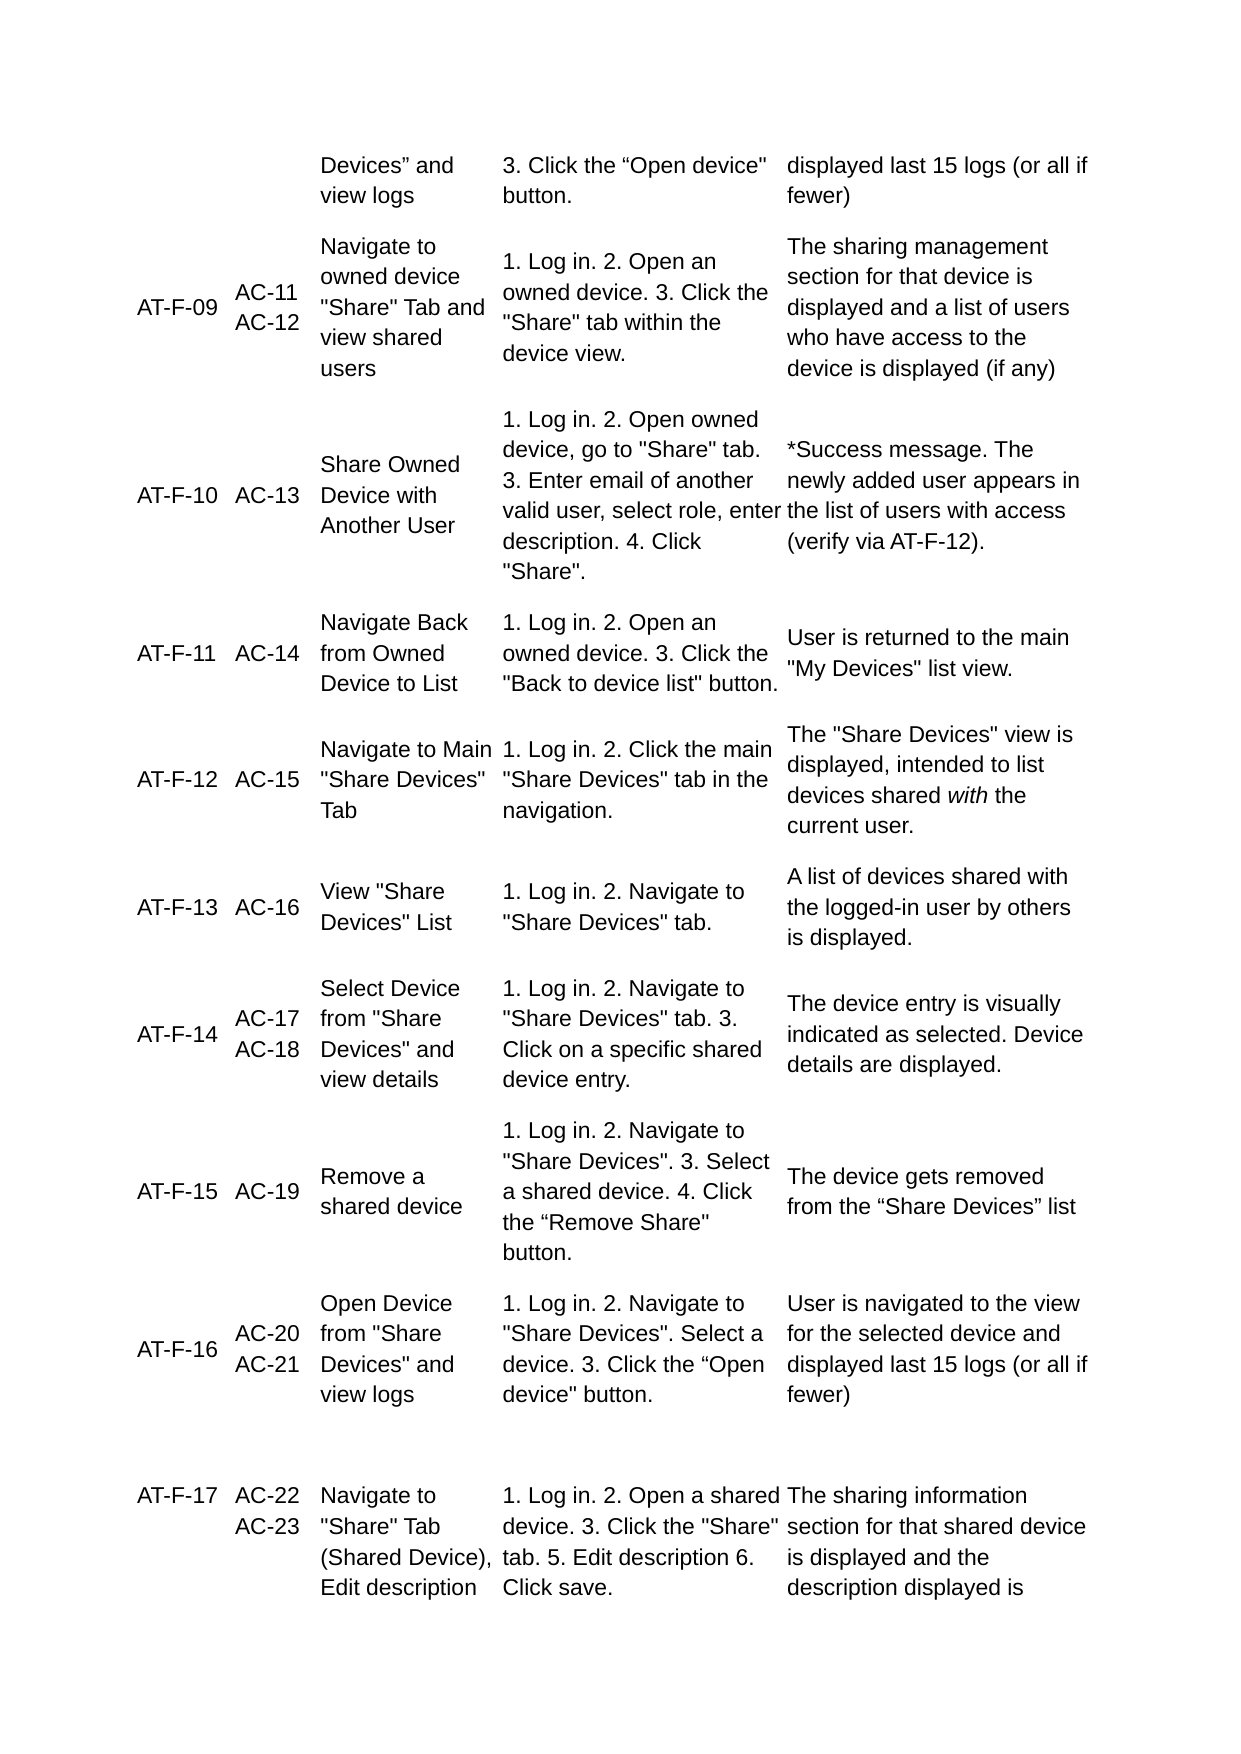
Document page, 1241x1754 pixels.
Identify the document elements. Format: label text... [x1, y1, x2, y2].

table_cell A list of devices shared with the logged-in user by others is displayed. [785, 861, 1090, 973]
table_cell 1. Log in. 2. Click the main "Share Devices" tab in the navigation. [501, 719, 785, 861]
table_cell AT-F-16 [135, 1288, 233, 1431]
table_cell [319, 1431, 501, 1481]
table_cell The "Share Devices" view is displayed, intended to list devices shared with the current user. [785, 719, 1090, 861]
table_cell AT-F-14 [135, 973, 233, 1116]
table_cell The sharing management section for that device is displayed and a list of users who have access to the device is displayed (if any) [785, 231, 1090, 404]
table_cell 1. Log in. 2. Navigate to "Share Devices". 3. Select a shared device. 4. Click the “Remove Share" button. [501, 1116, 785, 1288]
table_cell Navigate to "Share" Tab (Shared Device), Edit description [319, 1481, 501, 1602]
table_cell displayed last 15 logs (or all if fewer) [785, 150, 1090, 231]
table_cell AT-F-09 [135, 231, 233, 404]
table_cell Navigate Back from Owned Device to List [319, 608, 501, 719]
table_cell The device gets removed from the “Share Devices” list [785, 1116, 1090, 1288]
table_cell Open Device from "Share Devices" and view logs [319, 1288, 501, 1431]
table_cell [785, 1431, 1090, 1481]
table_cell AT-F-17 [135, 1481, 233, 1602]
table_cell [233, 150, 319, 231]
table_cell AC-13 [233, 404, 319, 607]
table_cell AC-22 AC-23 [233, 1481, 319, 1602]
table_cell Select Device from "Share Devices" and view details [319, 973, 501, 1116]
table_cell Navigate to owned device "Share" Tab and view shared users [319, 231, 501, 404]
table_cell View "Share Devices" List [319, 861, 501, 973]
table_cell AT-F-15 [135, 1116, 233, 1288]
table_cell *Success message. The newly added user appears in the list of users with access (verify via AT-F-12). [785, 404, 1090, 607]
table_cell [135, 150, 233, 231]
table_cell The device entry is visually indicated as selected. Device details are displayed. [785, 973, 1090, 1116]
table_cell 1. Log in. 2. Navigate to "Share Devices". Select a device. 3. Click the “Open device" button. [501, 1288, 785, 1431]
table_cell Remove a shared device [319, 1116, 501, 1288]
table_cell AC-20 AC-21 [233, 1288, 319, 1431]
table_cell Devices” and view logs [319, 150, 501, 231]
table_cell Navigate to Main "Share Devices" Tab [319, 719, 501, 861]
table_cell AC-16 [233, 861, 319, 973]
table_cell 1. Log in. 2. Open an owned device. 3. Click the "Share" tab within the device view. [501, 231, 785, 404]
table_cell AC-11 AC-12 [233, 231, 319, 404]
table_cell [135, 1431, 233, 1481]
table_cell 1. Log in. 2. Navigate to "Share Devices" tab. [501, 861, 785, 973]
table_cell AT-F-13 [135, 861, 233, 973]
table_cell AC-19 [233, 1116, 319, 1288]
table_cell AC-14 [233, 608, 319, 719]
table_cell 1. Log in. 2. Open a shared device. 3. Click the "Share" tab. 5. Edit description 6. Click save. [501, 1481, 785, 1602]
table_cell [233, 1431, 319, 1481]
table_cell 1. Log in. 2. Open an owned device. 3. Click the "Back to device list" button. [501, 608, 785, 719]
table_cell User is navigated to the view for the selected device and displayed last 15 logs (or all if fewer) [785, 1288, 1090, 1431]
table_cell 1. Log in. 2. Open owned device, go to "Share" tab. 3. Enter email of another valid user, select role, enter description. 4. Click "Share". [501, 404, 785, 607]
table_cell AT-F-10 [135, 404, 233, 607]
table_cell AT-F-11 [135, 608, 233, 719]
table_cell 1. Log in. 2. Navigate to "Share Devices" tab. 3. Click on a specific shared device entry. [501, 973, 785, 1116]
table_cell AC-17 AC-18 [233, 973, 319, 1116]
table_cell 3. Click the “Open device" button. [501, 150, 785, 231]
table_cell [501, 1431, 785, 1481]
table_cell AT-F-12 [135, 719, 233, 861]
table_cell Share Owned Device with Another User [319, 404, 501, 607]
table_cell AC-15 [233, 719, 319, 861]
table_cell User is returned to the main "My Devices" list view. [785, 608, 1090, 719]
table_cell The sharing information section for that shared device is displayed and the description displayed is [785, 1481, 1090, 1602]
